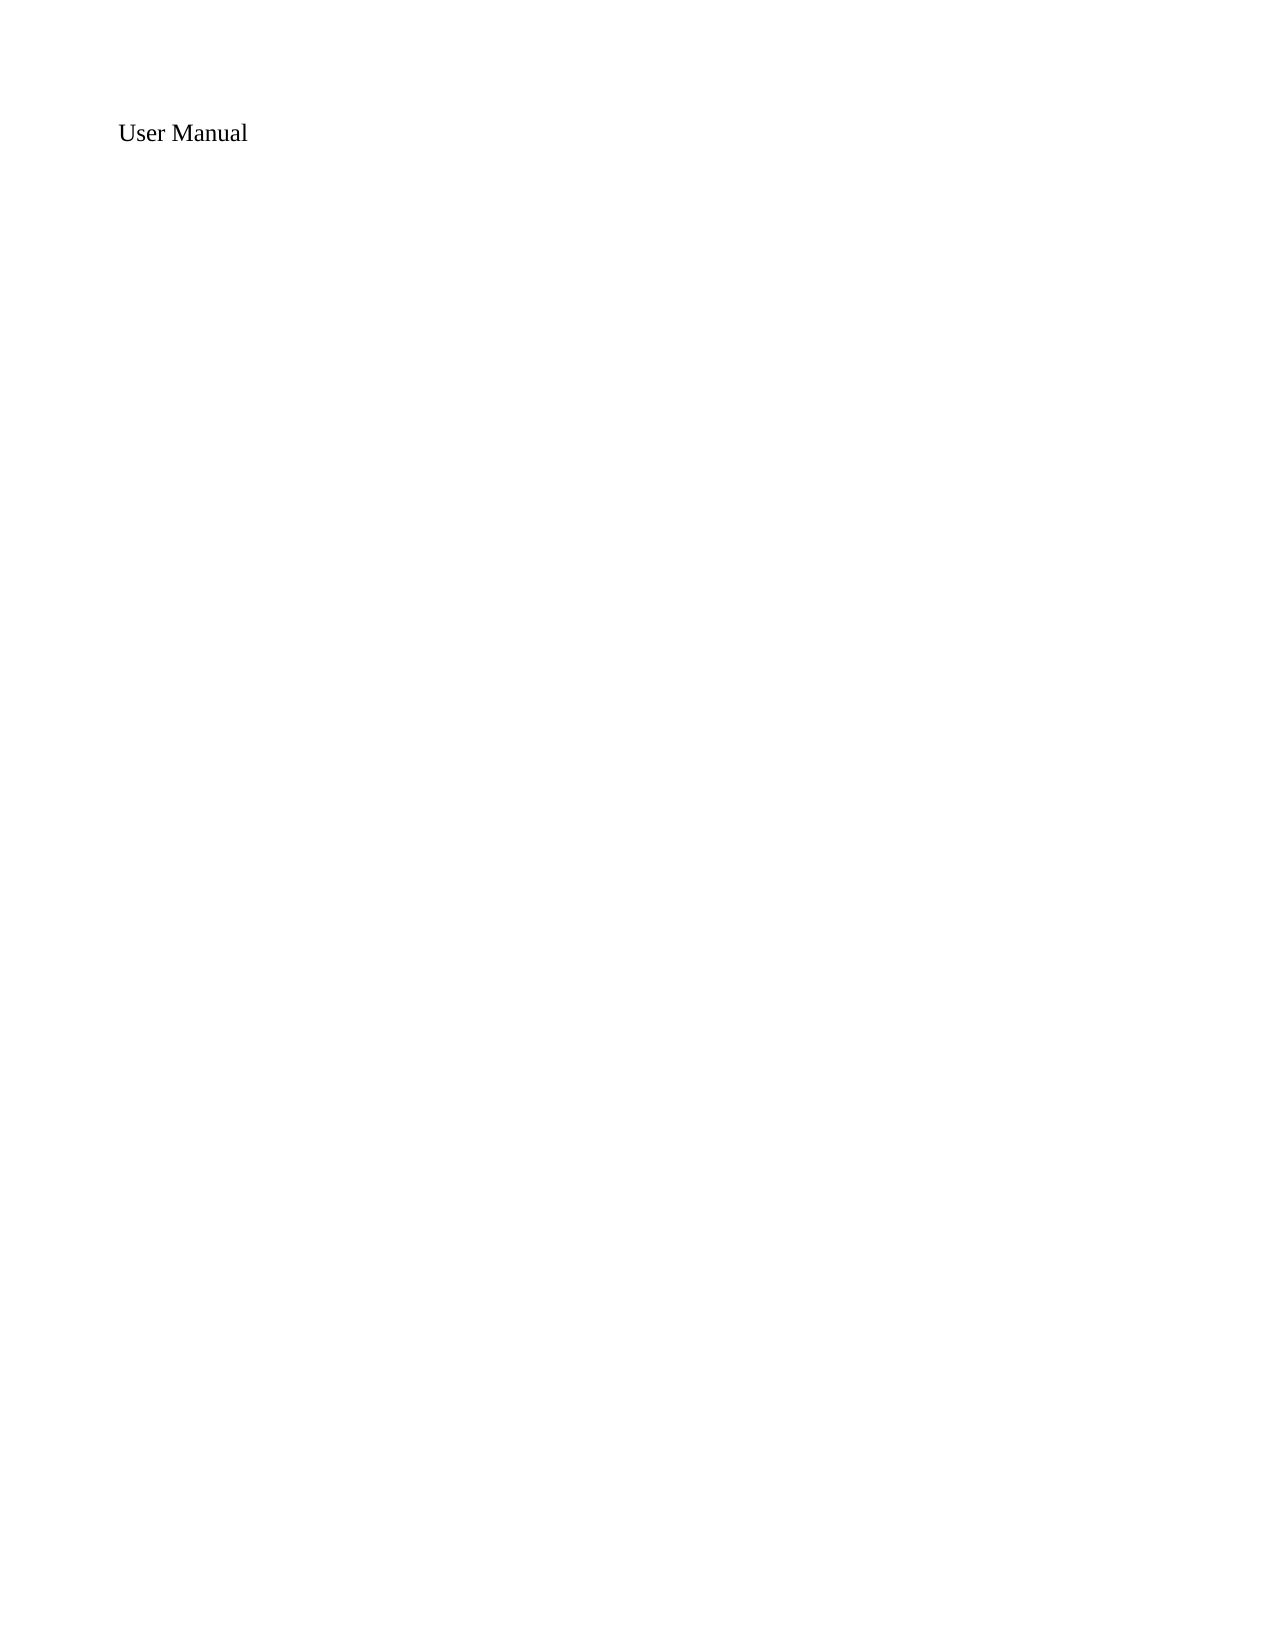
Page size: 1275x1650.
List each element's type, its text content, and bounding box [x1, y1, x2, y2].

text User Manual [118, 118, 1157, 147]
